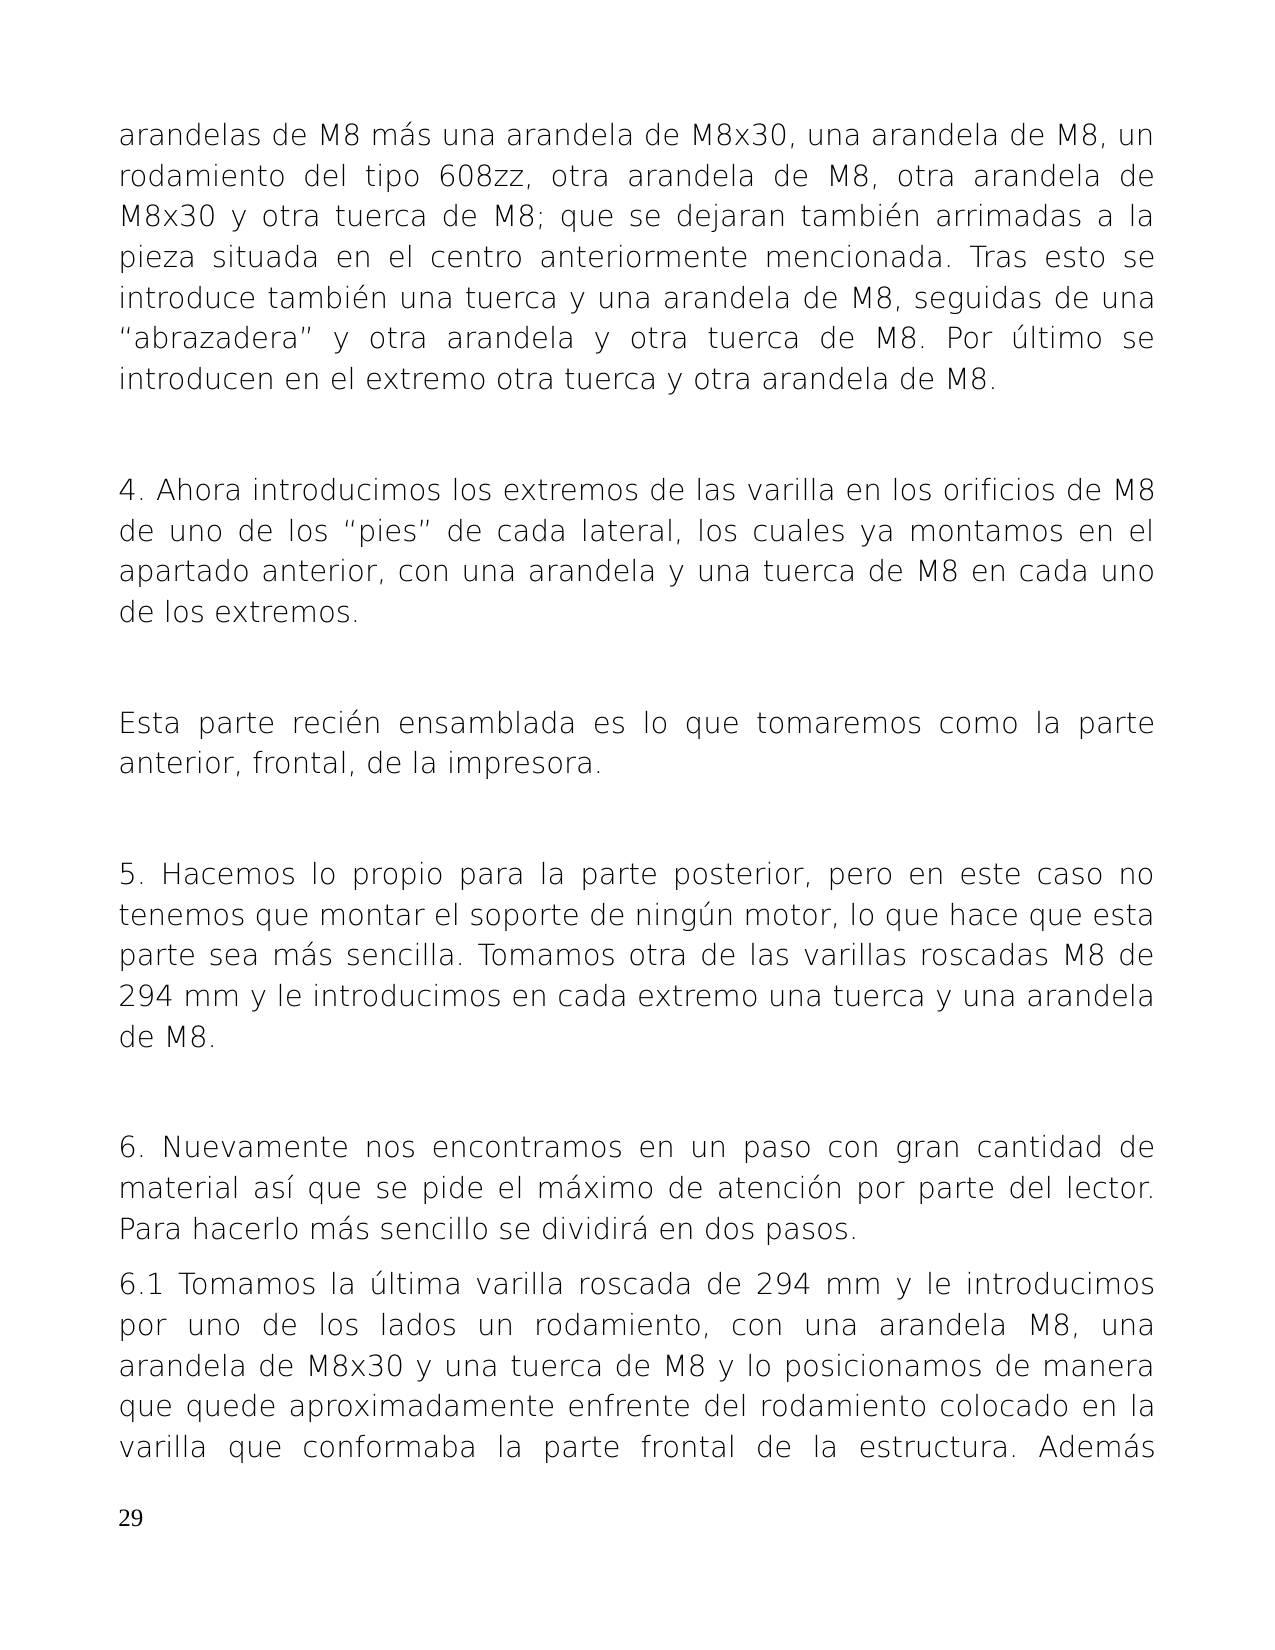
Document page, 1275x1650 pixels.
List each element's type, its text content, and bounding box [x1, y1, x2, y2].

text 5. Hacemos lo propio para la parte posterior, pero en este caso no tenemos que montar el soporte de ningún motor, lo que hace que esta parte sea más sencilla. Tomamos otra de las varillas roscadas M8 de 294 mm y le introducimos en cada extremo una tuerca y una arandela de M8. [118, 857, 1157, 1054]
text 6.1 Tomamos la última varilla roscada de 294 mm y le introducimos por uno de los lados un rodamiento, con una arandela M8, una arandela de M8x30 y una tuerca de M8 y lo posicionamos de manera que quede aproximadamente enfrente del rodamiento colocado en la varilla que conformaba la parte frontal de la estructura. Además [118, 1268, 1157, 1464]
text 6. Nuevamente nos encontramos en un paso con gran cantidad de material así que se pide el máximo de atención por parte del lector. Para hacerlo más sencillo se dividirá en dos pasos. [118, 1131, 1157, 1246]
text arandelas de M8 más una arandela de M8x30, una arandela de M8, un rodamiento del tipo 608zz, otra arandela de M8, otra arandela de M8x30 y otra tuerca de M8; que se dejaran también arrimadas a la pieza situada en el centro anteriormente mencionada. Tras esto se introduce también una tuerca y una arandela de M8, seguidas de una “abrazadera” y otra arandela y otra tuerca de M8. Por último se introducen en el extremo otra tuerca y otra arandela de M8. [118, 118, 1157, 396]
text Esta parte recién ensamblada es lo que tomaremos como la parte anterior, frontal, de la impresora. [118, 706, 1157, 781]
text 4. Ahora introducimos los extremos de las varilla en los orificios de M8 de uno de los “pies” de cada lateral, los cuales ya montamos en el apartado anterior, con una arandela y una tuerca de M8 en cada uno de los extremos. [118, 473, 1157, 629]
